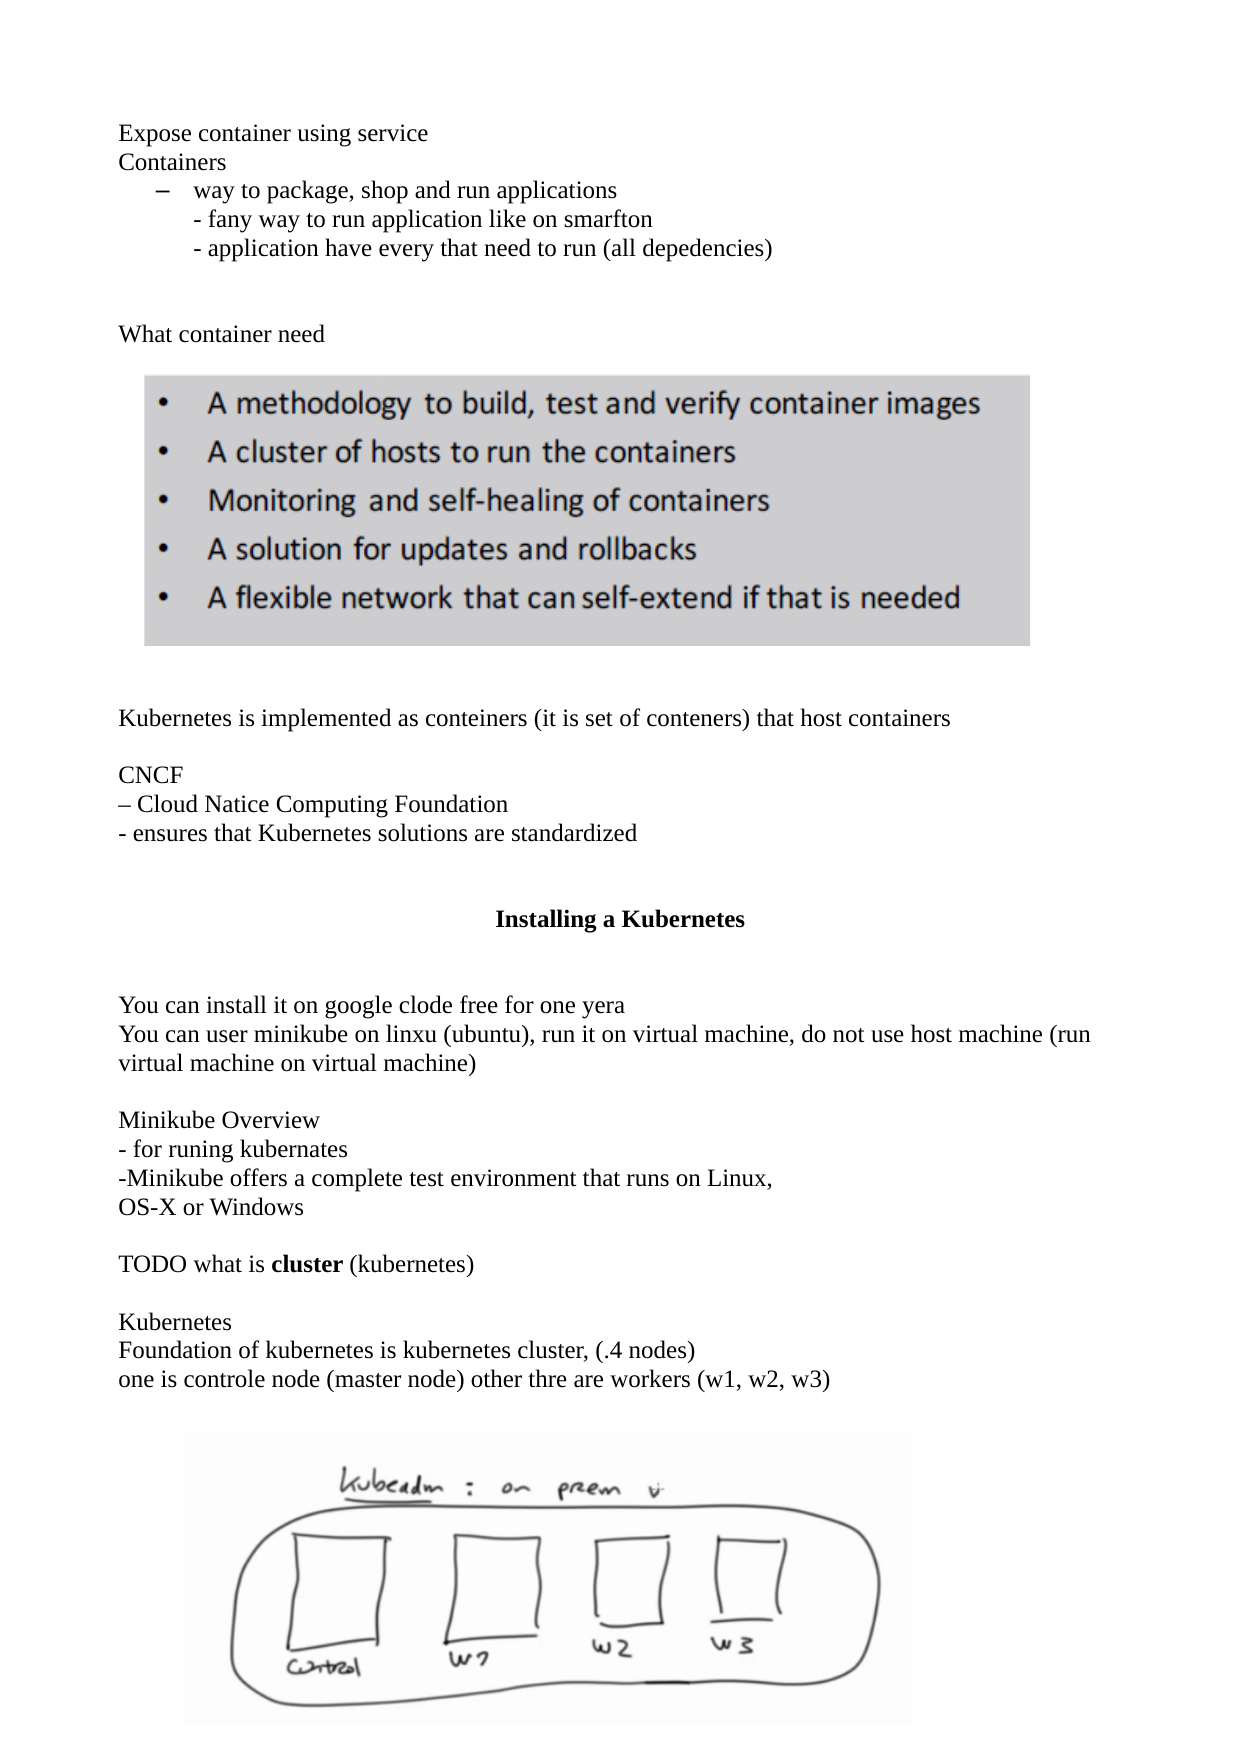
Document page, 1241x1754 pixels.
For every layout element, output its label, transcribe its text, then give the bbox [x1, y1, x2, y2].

list way to package, shop and run applications - fany way to run application like on smarfton - application have every that need to run (all depedencies) [156, 176, 1122, 262]
text You can install it on google clode free for one yera You can user minikube on linxu (ubuntu), run it on virtual machine, do not use host machine (run virtual machine on virtual machine) Minikube Overview - for runing kubernates -Minikube offers a complete test environment that runs on Linux, [118, 990, 1122, 1192]
text Containers [118, 147, 1122, 176]
text Foundation of kubernetes is kubernetes cluster, (.4 nodes) one is controle node (master node) other thre are workers (w1, w2, w3) [118, 1335, 1122, 1393]
text CNCF – Cloud Natice Computing Foundation - ensures that Kubernetes solutions are standardized [118, 760, 1122, 875]
text Expose container using service [118, 118, 1122, 147]
picture [184, 1431, 912, 1725]
text TODO what is cluster (kubernetes) [118, 1249, 1122, 1278]
text OS-X or Windows [118, 1192, 1122, 1220]
text Installing a Kubernetes [118, 904, 1122, 933]
text Kubernetes is implemented as conteiners (it is set of conteners) that host containers [118, 703, 1122, 732]
text Kubernetes [118, 1307, 1122, 1335]
text What container need [118, 291, 1122, 348]
picture [144, 373, 1031, 646]
